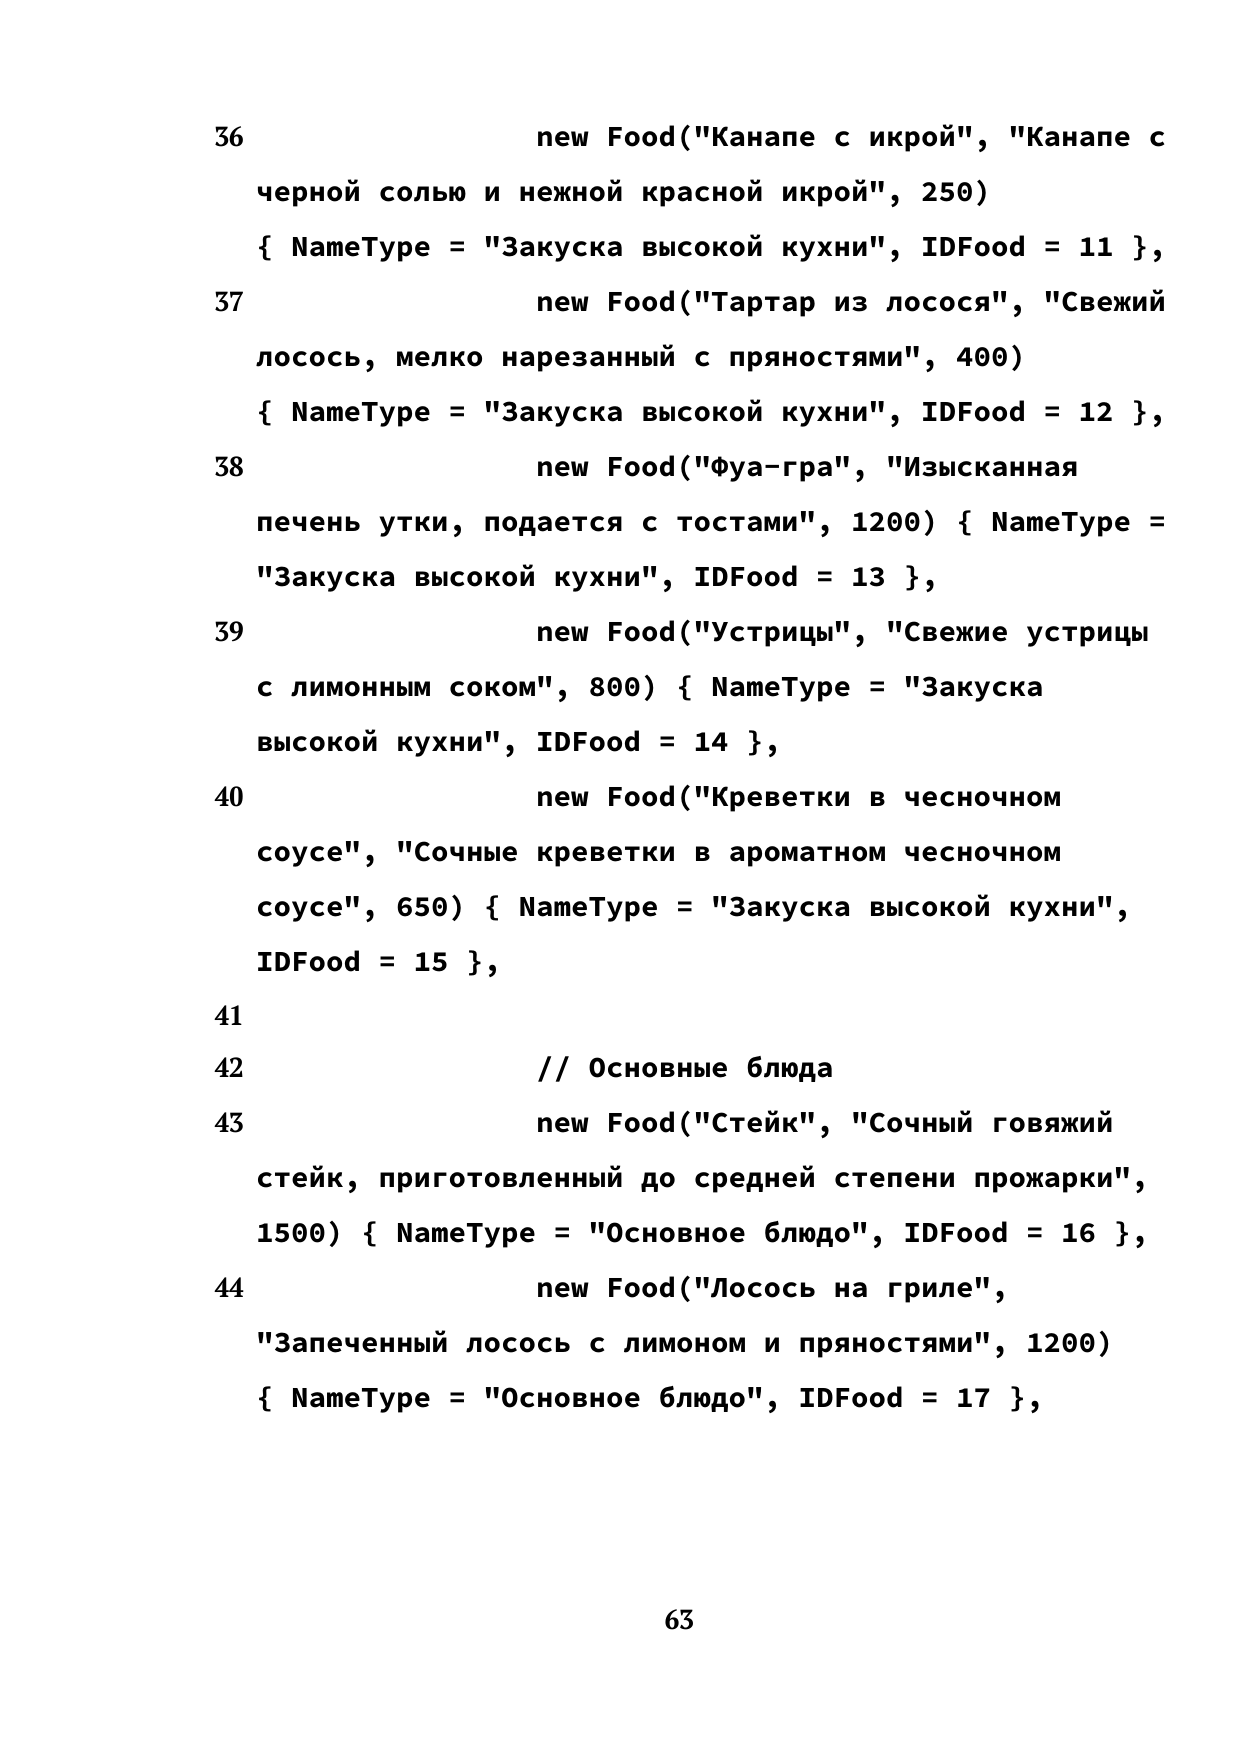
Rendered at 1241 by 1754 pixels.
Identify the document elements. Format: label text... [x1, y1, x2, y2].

list new Food("Канапе с икрой", "Канапе с черной солью и нежной красной икрой", 250) { NameType = "Закуска высокой кухни", IDFood = 11 }, [214, 118, 1181, 265]
list new Food("Фуа-гра", "Изысканная печень утки, подается с тостами", 1200) { NameType = "Закуска высокой кухни", IDFood = 13 }, [214, 448, 1181, 595]
list new Food("Тартар из лосося", "Свежий лосось, мелко нарезанный с пряностями", 400) { NameType = "Закуска высокой кухни", IDFood = 12 }, [214, 283, 1181, 430]
list new Food("Креветки в чесночном соусе", "Сочные креветки в ароматном чесночном соусе", 650) { NameType = "Закуска высокой кухни", IDFood = 15 }, [214, 778, 1181, 980]
list new Food("Стейк", "Сочный говяжий стейк, приготовленный до средней степени прожарки", 1500) { NameType = "Основное блюдо", IDFood = 16 }, [214, 1103, 1181, 1250]
list // Основные блюда [214, 1048, 1181, 1085]
list new Food("Лосось на гриле", "Запеченный лосось с лимоном и пряностями", 1200) { NameType = "Основное блюдо", IDFood = 17 }, [214, 1268, 1181, 1415]
list new Food("Устрицы", "Свежие устрицы с лимонным соком", 800) { NameType = "Закуска высокой кухни", IDFood = 14 }, [214, 613, 1181, 760]
